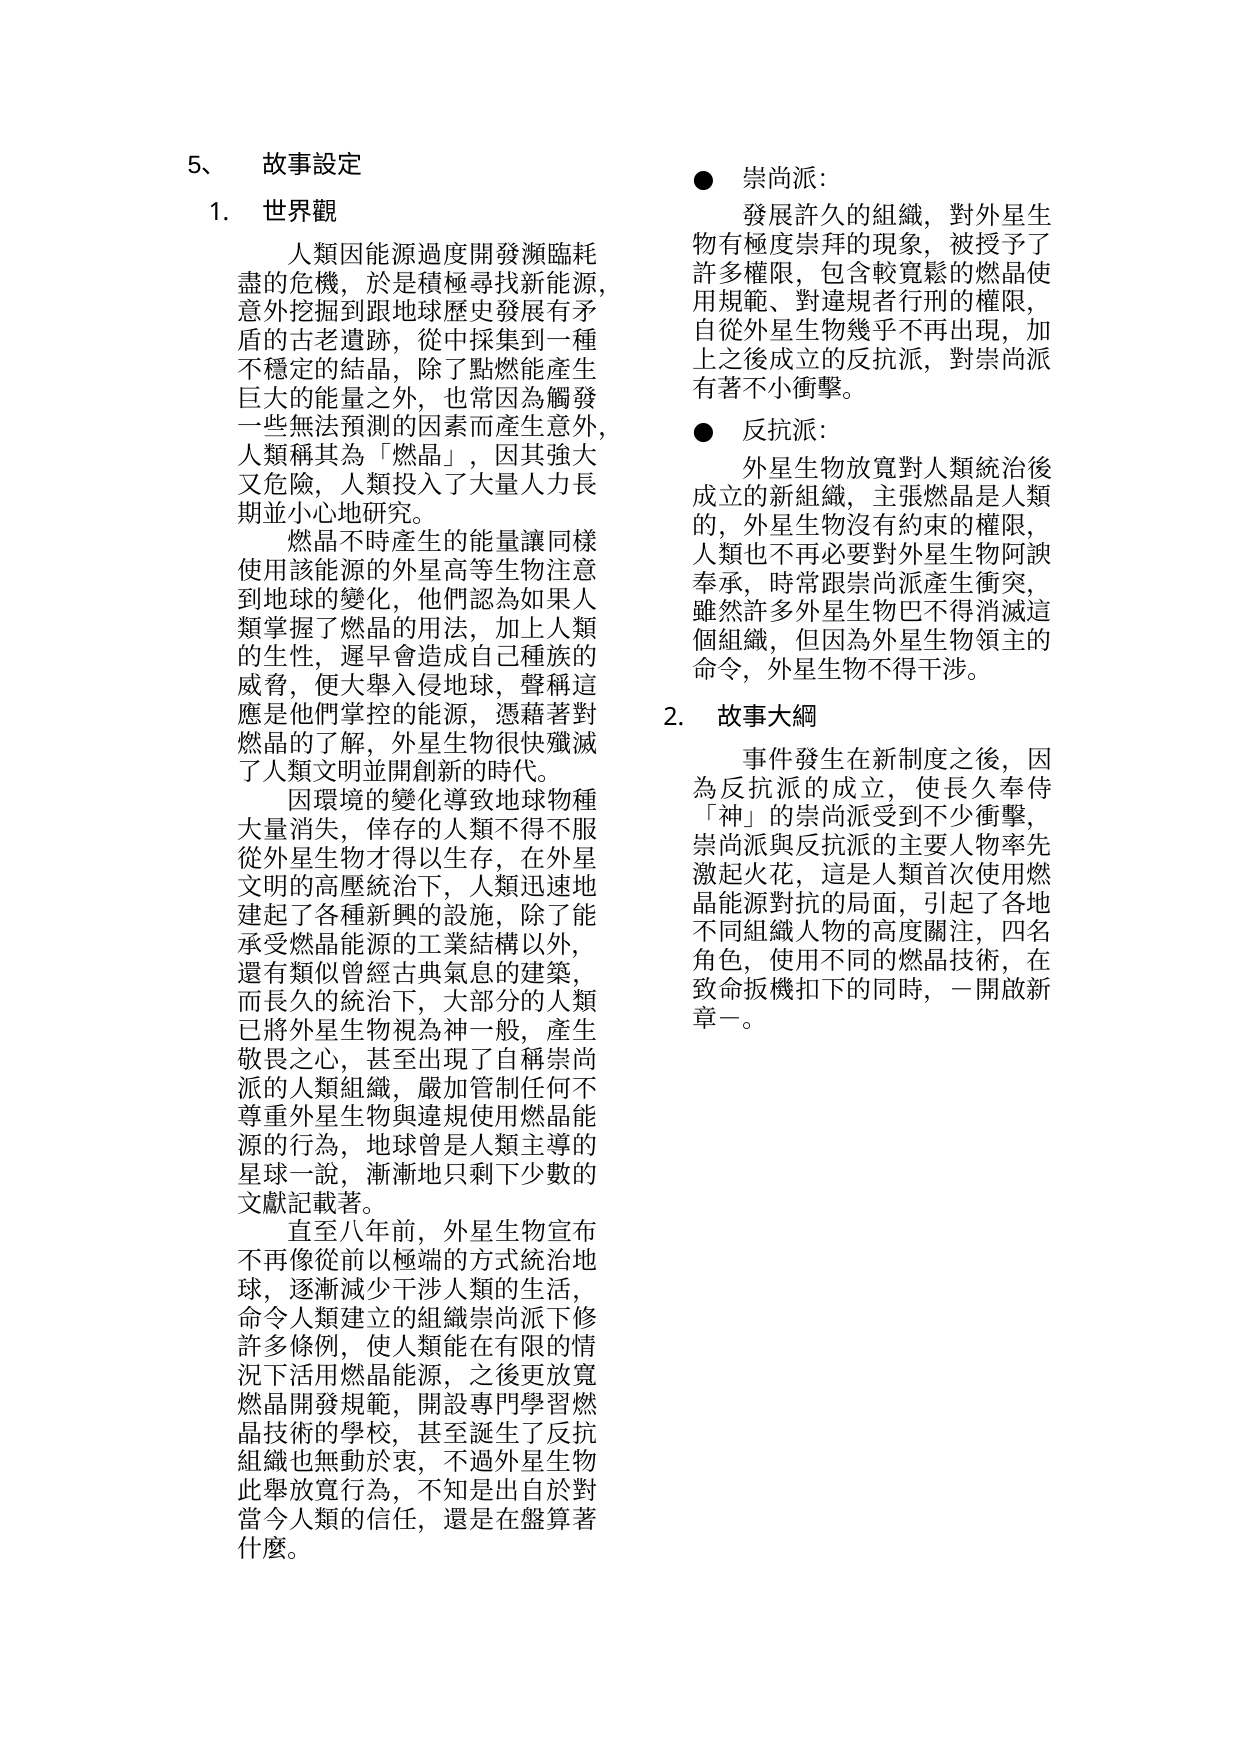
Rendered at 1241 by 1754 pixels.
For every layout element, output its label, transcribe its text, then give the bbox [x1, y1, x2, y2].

subtitle 故事大綱 [642, 696, 1053, 732]
text 燃晶不時產生的能量讓同樣使用該能源的外星高等生物注意到地球的變化，他們認為如果人類掌握了燃晶的用法，加上人類的生性，遲早會造成自己種族的威脅，便大舉入侵地球，聲稱這應是他們掌控的能源，憑藉著對燃晶的了解，外星生物很快殲滅了人類文明並開創新的時代。 [237, 527, 598, 786]
text 發展許久的組織，對外星生物有極度崇拜的現象，被授予了許多權限，包含較寬鬆的燃晶使用規範、對違規者行刑的權限，自從外星生物幾乎不再出現，加上之後成立的反抗派，對崇尚派有著不小衝擊。 [692, 201, 1053, 402]
text 人類因能源過度開發瀕臨耗盡的危機，於是積極尋找新能源，意外挖掘到跟地球歷史發展有矛盾的古老遺跡，從中採集到一種不穩定的結晶，除了點燃能產生巨大的能量之外，也常因為觸發一些無法預測的因素而產生意外，人類稱其為「燃晶」，因其強大又危險，人類投入了大量人力長期並小心地研究。 [237, 240, 598, 527]
text 直至八年前，外星生物宣布不再像從前以極端的方式統治地球，逐漸減少干涉人類的生活，命令人類建立的組織崇尚派下修許多條例，使人類能在有限的情況下活用燃晶能源，之後更放寬燃晶開發規範，開設專門學習燃晶技術的學校，甚至誕生了反抗組織也無動於衷，不過外星生物此舉放寬行為，不知是出自於對當今人類的信任，還是在盤算著什麼。 [237, 1217, 598, 1562]
text 因環境的變化導致地球物種大量消失，倖存的人類不得不服從外星生物才得以生存，在外星文明的高壓統治下，人類迅速地建起了各種新興的設施，除了能承受燃晶能源的工業結構以外，還有類似曾經古典氣息的建築，而長久的統治下，大部分的人類已將外星生物視為神一般，產生敬畏之心，甚至出現了自稱崇尚派的人類組織，嚴加管制任何不尊重外星生物與違規使用燃晶能源的行為，地球曾是人類主導的星球一說，漸漸地只剩下少數的文獻記載著。 [237, 786, 598, 1217]
list 故事設定 [187, 150, 598, 179]
list 崇尚派： [692, 150, 1053, 201]
text 外星生物放寬對人類統治後成立的新組織，主張燃晶是人類的，外星生物沒有約束的權限，人類也不再必要對外星生物阿諛奉承，時常跟崇尚派產生衝突，雖然許多外星生物巴不得消滅這個組織，但因為外星生物領主的命令，外星生物不得干涉。 [692, 454, 1053, 684]
list 反抗派： [692, 402, 1053, 454]
text 事件發生在新制度之後，因為反抗派的成立，使長久奉侍「神」的崇尚派受到不少衝擊，崇尚派與反抗派的主要人物率先激起火花，這是人類首次使用燃晶能源對抗的局面，引起了各地不同組織人物的高度關注，四名角色，使用不同的燃晶技術，在致命扳機扣下的同時，－開啟新章－。 [692, 745, 1053, 1032]
subtitle 世界觀 [187, 191, 598, 227]
